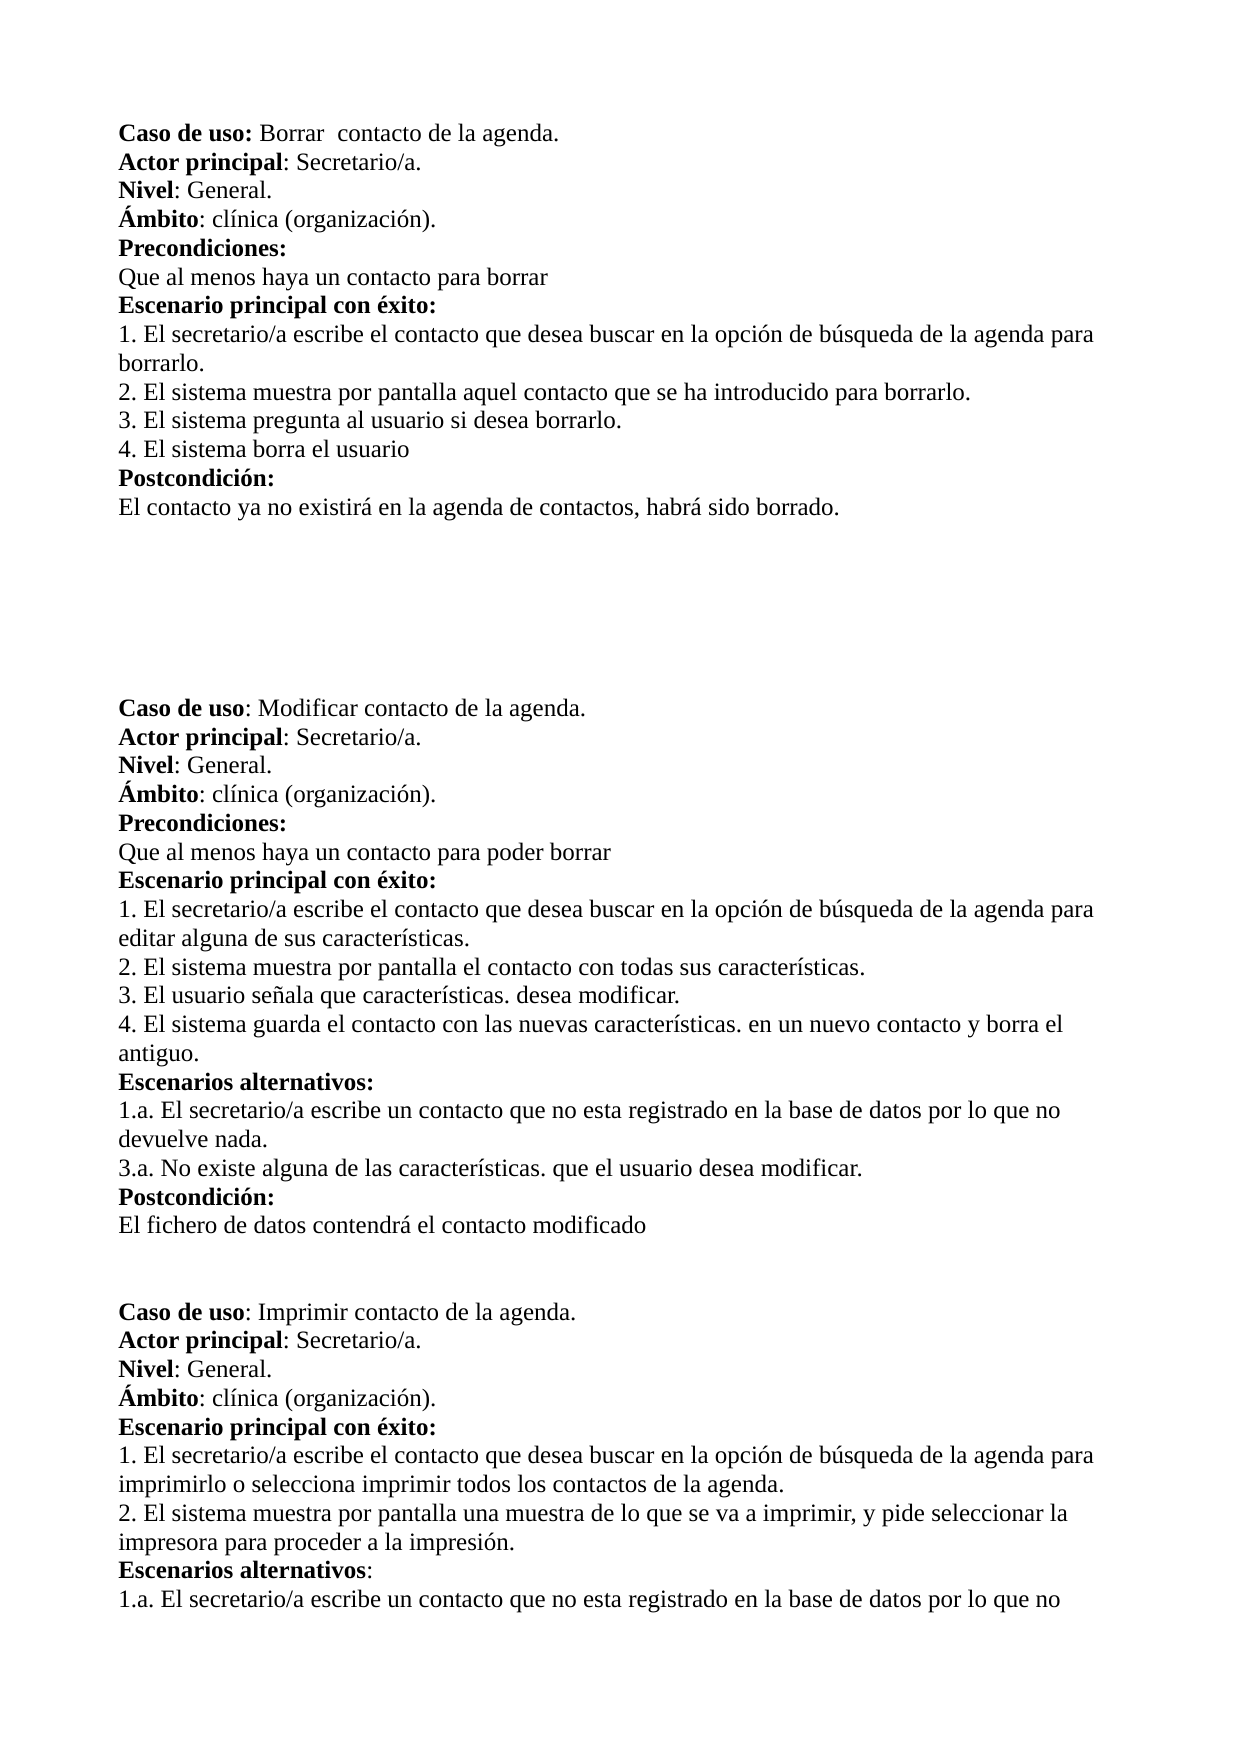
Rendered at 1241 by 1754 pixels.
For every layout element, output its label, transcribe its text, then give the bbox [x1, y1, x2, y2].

text Ámbito: clínica (organización). [118, 1383, 1122, 1412]
text Ámbito: clínica (organización). [118, 204, 1122, 233]
text Precondiciones: [118, 808, 1122, 837]
text 1.a. El secretario/a escribe un contacto que no esta registrado en la base de datos por lo que no [118, 1584, 1122, 1613]
text 3.a. No existe alguna de las características. que el usuario desea modificar. [118, 1153, 1122, 1182]
text Caso de uso: Borrar contacto de la agenda. [118, 118, 1122, 147]
text 1.a. El secretario/a escribe un contacto que no esta registrado en la base de datos por lo que no devuelve nada. [118, 1096, 1122, 1153]
text Escenario principal con éxito: [118, 1412, 1122, 1441]
text El contacto ya no existirá en la agenda de contactos, habrá sido borrado. [118, 492, 1122, 521]
text 2. El sistema muestra por pantalla aquel contacto que se ha introducido para borrarlo. [118, 377, 1122, 406]
text 3. El sistema pregunta al usuario si desea borrarlo. [118, 406, 1122, 434]
text Actor principal: Secretario/a. [118, 1326, 1122, 1354]
text Caso de uso: Imprimir contacto de la agenda. [118, 1297, 1122, 1326]
text 1. El secretario/a escribe el contacto que desea buscar en la opción de búsqueda de la agenda para borrarlo. [118, 319, 1122, 377]
text Escenario principal con éxito: [118, 291, 1122, 319]
text 2. El sistema muestra por pantalla una muestra de lo que se va a imprimir, y pide seleccionar la impresora para proceder a la impresión. [118, 1498, 1122, 1556]
text Nivel: General. [118, 751, 1122, 779]
text 4. El sistema guarda el contacto con las nuevas características. en un nuevo contacto y borra el antiguo. [118, 1009, 1122, 1067]
text Que al menos haya un contacto para poder borrar [118, 837, 1122, 866]
text Precondiciones: [118, 233, 1122, 262]
text Actor principal: Secretario/a. [118, 147, 1122, 176]
text Postcondición: [118, 463, 1122, 492]
text 1. El secretario/a escribe el contacto que desea buscar en la opción de búsqueda de la agenda para imprimirlo o selecciona imprimir todos los contactos de la agenda. [118, 1441, 1122, 1498]
text 1. El secretario/a escribe el contacto que desea buscar en la opción de búsqueda de la agenda para editar alguna de sus características. [118, 894, 1122, 952]
text Escenarios alternativos: [118, 1556, 1122, 1584]
text Ámbito: clínica (organización). [118, 779, 1122, 808]
text Nivel: General. [118, 1354, 1122, 1383]
text Escenario principal con éxito: [118, 866, 1122, 894]
text Caso de uso: Modificar contacto de la agenda. [118, 693, 1122, 722]
text Escenarios alternativos: [118, 1067, 1122, 1096]
text 4. El sistema borra el usuario [118, 434, 1122, 463]
text 3. El usuario señala que características. desea modificar. [118, 981, 1122, 1009]
text 2. El sistema muestra por pantalla el contacto con todas sus características. [118, 952, 1122, 981]
text Que al menos haya un contacto para borrar [118, 262, 1122, 291]
text El fichero de datos contendrá el contacto modificado [118, 1211, 1122, 1239]
text Actor principal: Secretario/a. [118, 722, 1122, 751]
text Nivel: General. [118, 176, 1122, 204]
text Postcondición: [118, 1182, 1122, 1211]
